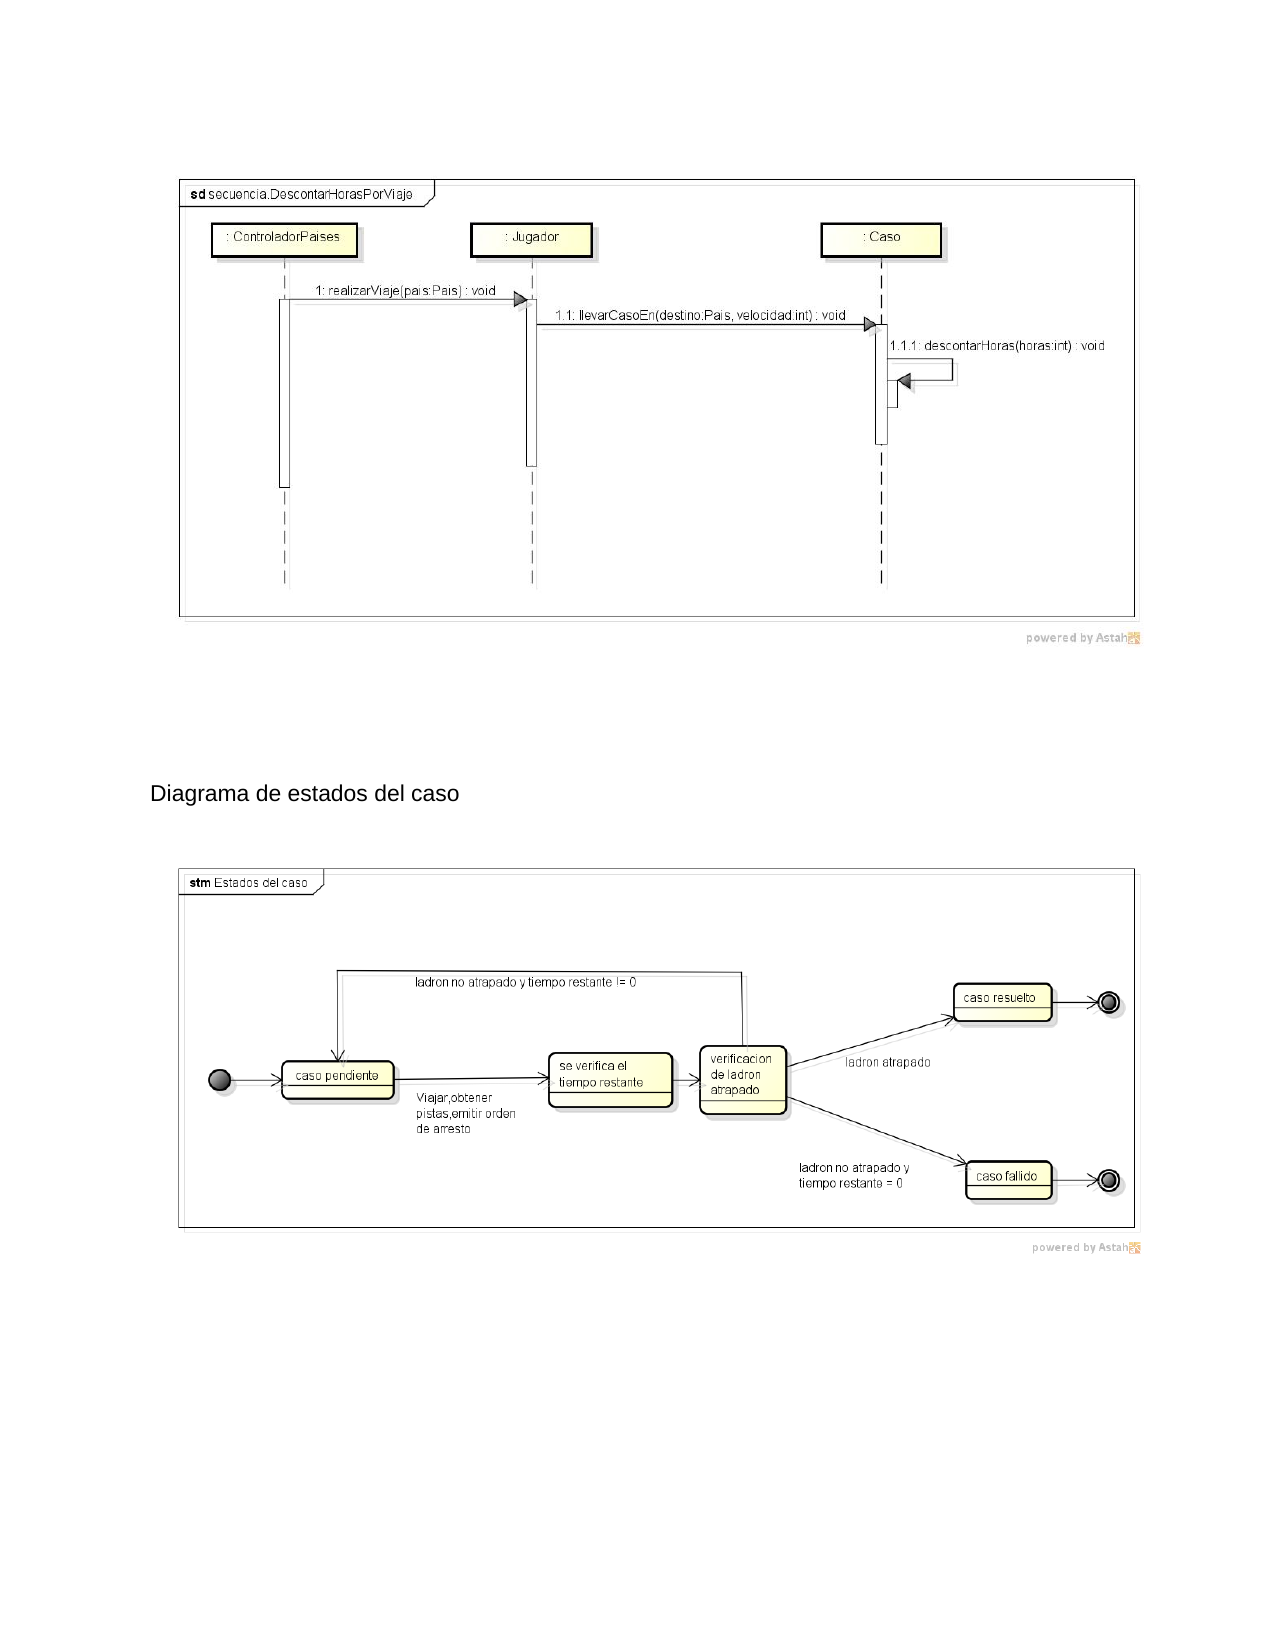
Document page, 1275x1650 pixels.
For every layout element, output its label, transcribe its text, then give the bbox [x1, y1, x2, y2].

text Diagrama de estados del caso [150, 781, 1125, 807]
picture [168, 858, 1144, 1257]
picture [168, 168, 1144, 648]
